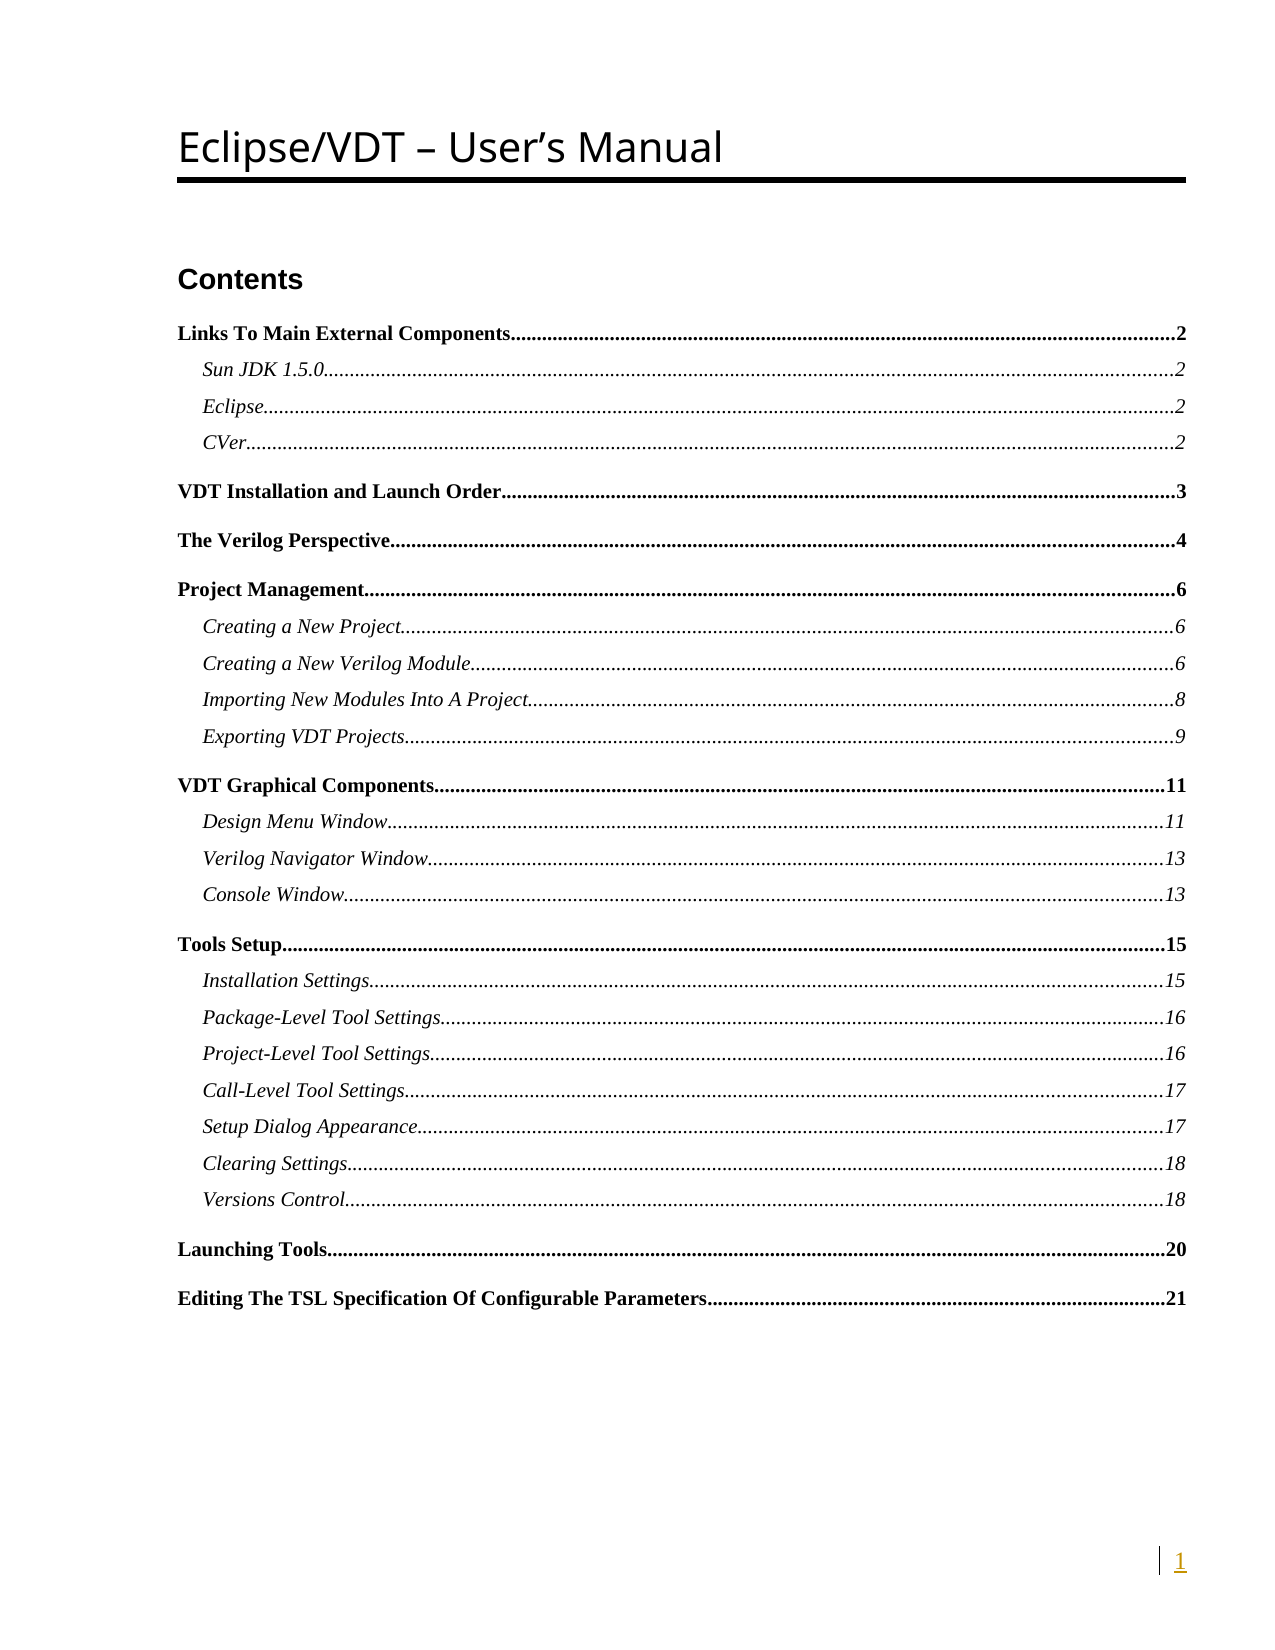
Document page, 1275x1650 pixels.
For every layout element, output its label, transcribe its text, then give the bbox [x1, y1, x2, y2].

text Creating a New Project 6 [202, 614, 1186, 638]
text Versions Control 18 [202, 1187, 1186, 1211]
text Design Menu Window 11 [202, 809, 1186, 833]
text Project Management 6 [177, 577, 1186, 601]
text Eclipse/VDT – User’s Manual [177, 118, 1186, 177]
text Importing New Modules Into A Project 8 [202, 687, 1186, 711]
text Tools Setup 15 [177, 931, 1186, 956]
text Verilog Navigator Window 13 [202, 846, 1186, 870]
text Creating a New Verilog Module 6 [202, 651, 1186, 674]
text Installation Settings 15 [202, 968, 1186, 992]
text Eclipse 2 [202, 394, 1186, 418]
text Links To Main External Components 2 [177, 321, 1186, 344]
text Sun JDK 1.5.0 2 [202, 357, 1186, 381]
text The Verilog Perspective 4 [177, 528, 1186, 552]
text Contents [177, 262, 1186, 296]
text Project-Level Tool Settings 16 [202, 1041, 1186, 1065]
text Call-Level Tool Settings 17 [202, 1078, 1186, 1102]
text Exporting VDT Projects 9 [202, 724, 1186, 748]
text Setup Dialog Appearance 17 [202, 1114, 1186, 1138]
text VDT Installation and Launch Order 3 [177, 479, 1186, 503]
text CVer 2 [202, 430, 1186, 454]
text Editing The TSL Specification Of Configurable Parameters 21 [177, 1286, 1186, 1309]
text Launching Tools 20 [177, 1236, 1186, 1261]
text Package-Level Tool Settings 16 [202, 1004, 1186, 1029]
text Clearing Settings 18 [202, 1151, 1186, 1175]
text Console Window 13 [202, 882, 1186, 906]
text VDT Graphical Components 11 [177, 773, 1186, 797]
